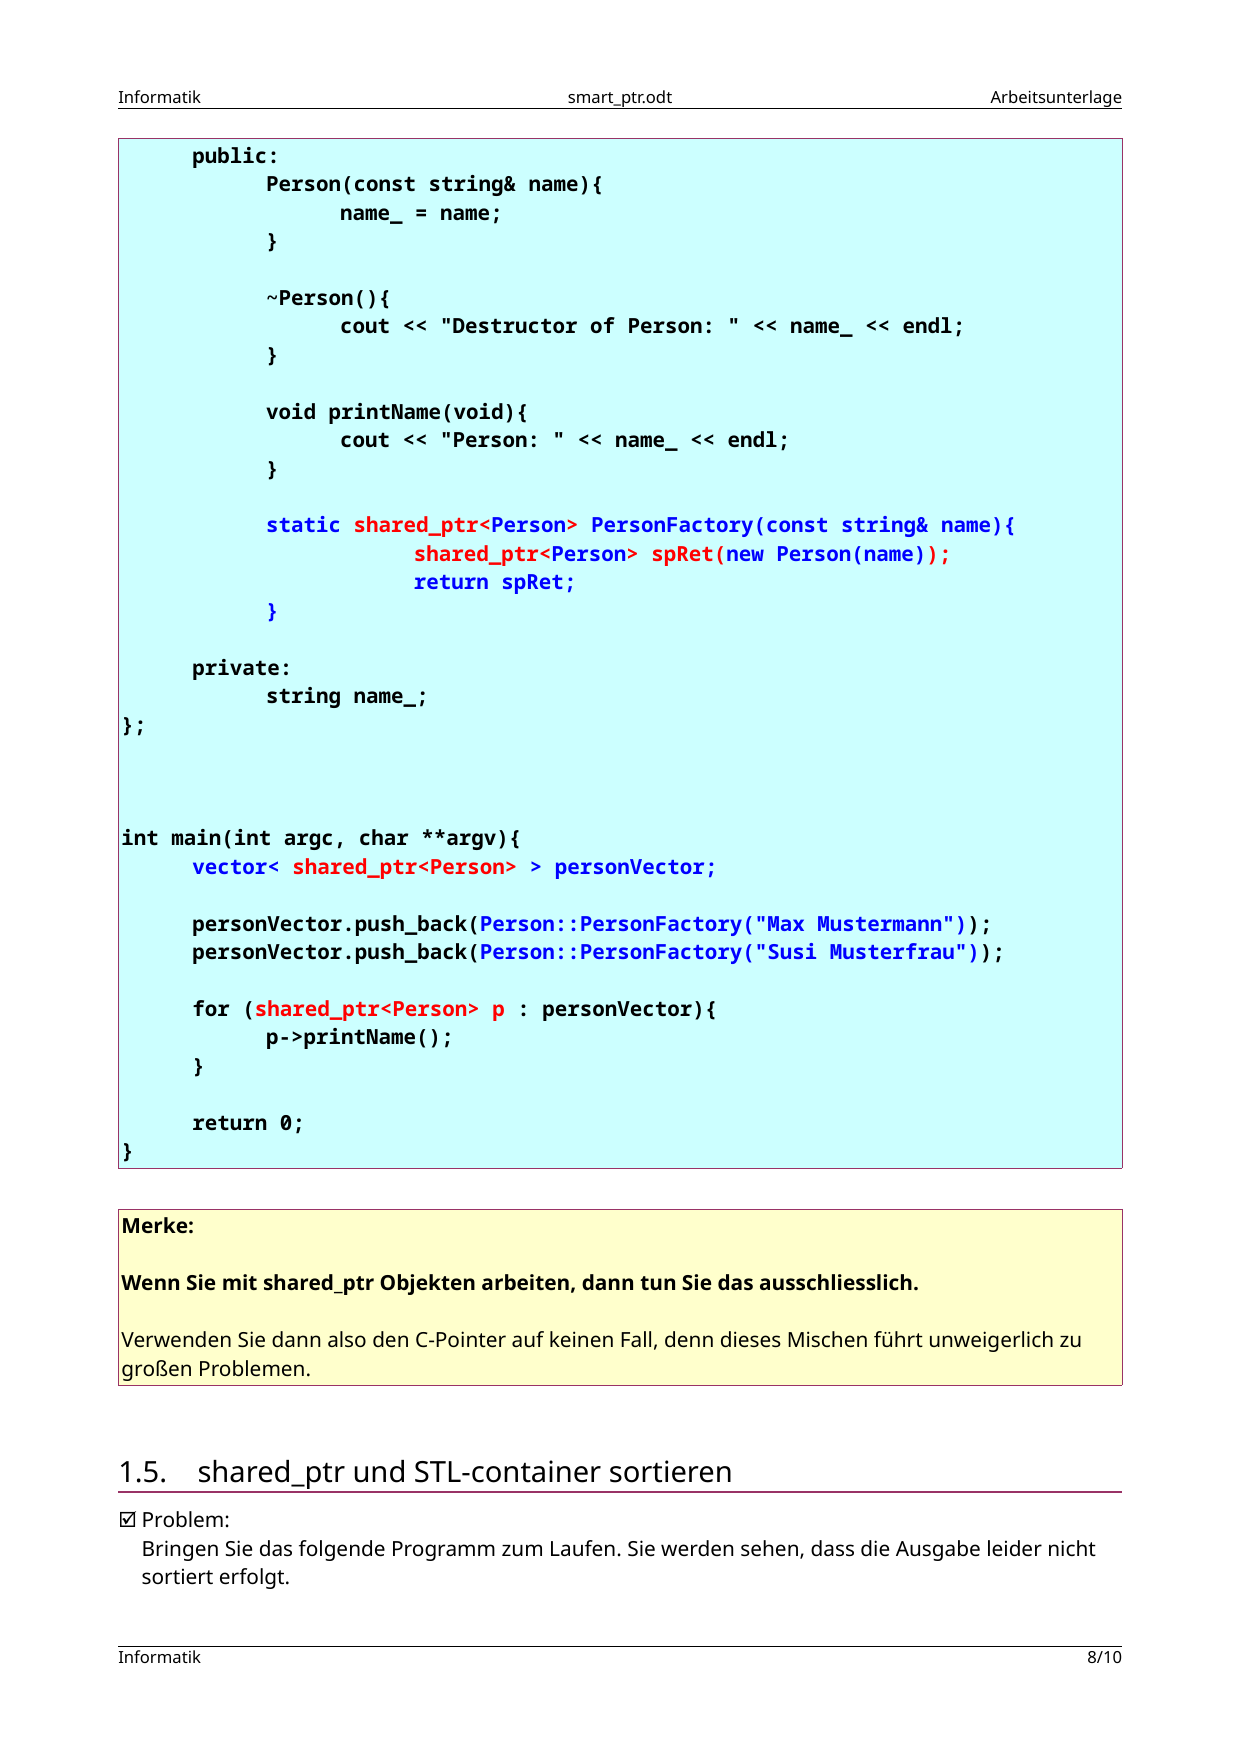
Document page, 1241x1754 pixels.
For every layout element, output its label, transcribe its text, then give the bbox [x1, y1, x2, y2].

text } [119, 337, 1122, 365]
text ~Person(){ [119, 280, 1122, 308]
text string name_; [119, 678, 1122, 707]
text return 0; [119, 1105, 1122, 1133]
text shared_ptr<Person> spRet(new Person(name)); [119, 536, 1122, 564]
text personVector.push_back(Person::PersonFactory("Max Mustermann")); [119, 906, 1122, 934]
text } [119, 1048, 1122, 1076]
text static shared_ptr<Person> PersonFactory(const string& name){ [119, 508, 1122, 536]
text for (shared_ptr<Person> p : personVector){ [119, 991, 1122, 1019]
text public: [119, 139, 1122, 166]
text cout << "Destructor of Person: " << name_ << endl; [119, 308, 1122, 337]
text cout << "Person: " << name_ << endl; [119, 422, 1122, 451]
text personVector.push_back(Person::PersonFactory("Susi Musterfrau")); [119, 934, 1122, 963]
text vector< shared_ptr<Person> > personVector; [119, 849, 1122, 877]
text return spRet; [119, 564, 1122, 593]
text void printName(void){ [119, 394, 1122, 422]
text int main(int argc, char **argv){ [119, 820, 1122, 849]
text p->printName(); [119, 1019, 1122, 1048]
text name_ = name; [119, 195, 1122, 223]
text } [119, 223, 1122, 252]
text } [119, 593, 1122, 621]
text Wenn Sie mit shared_ptr Objekten arbeiten, dann tun Sie das ausschliesslich. Verwenden Sie dann also den C-Pointer auf keinen Fall, denn dieses Mischen führt unweigerlich zu großen Problemen. [119, 1266, 1122, 1385]
text Merke: [119, 1210, 1122, 1266]
list Problem: Bringen Sie das folgende Programm zum Laufen. Sie werden sehen, dass die Ausgabe leider nicht sortiert erfolgt. [118, 1506, 1122, 1591]
text } [119, 1133, 1122, 1168]
subtitle shared_ptr und STL-container sortieren [118, 1451, 1122, 1491]
text }; [119, 707, 1122, 735]
text private: [119, 650, 1122, 678]
text Person(const string& name){ [119, 166, 1122, 195]
text } [119, 451, 1122, 479]
